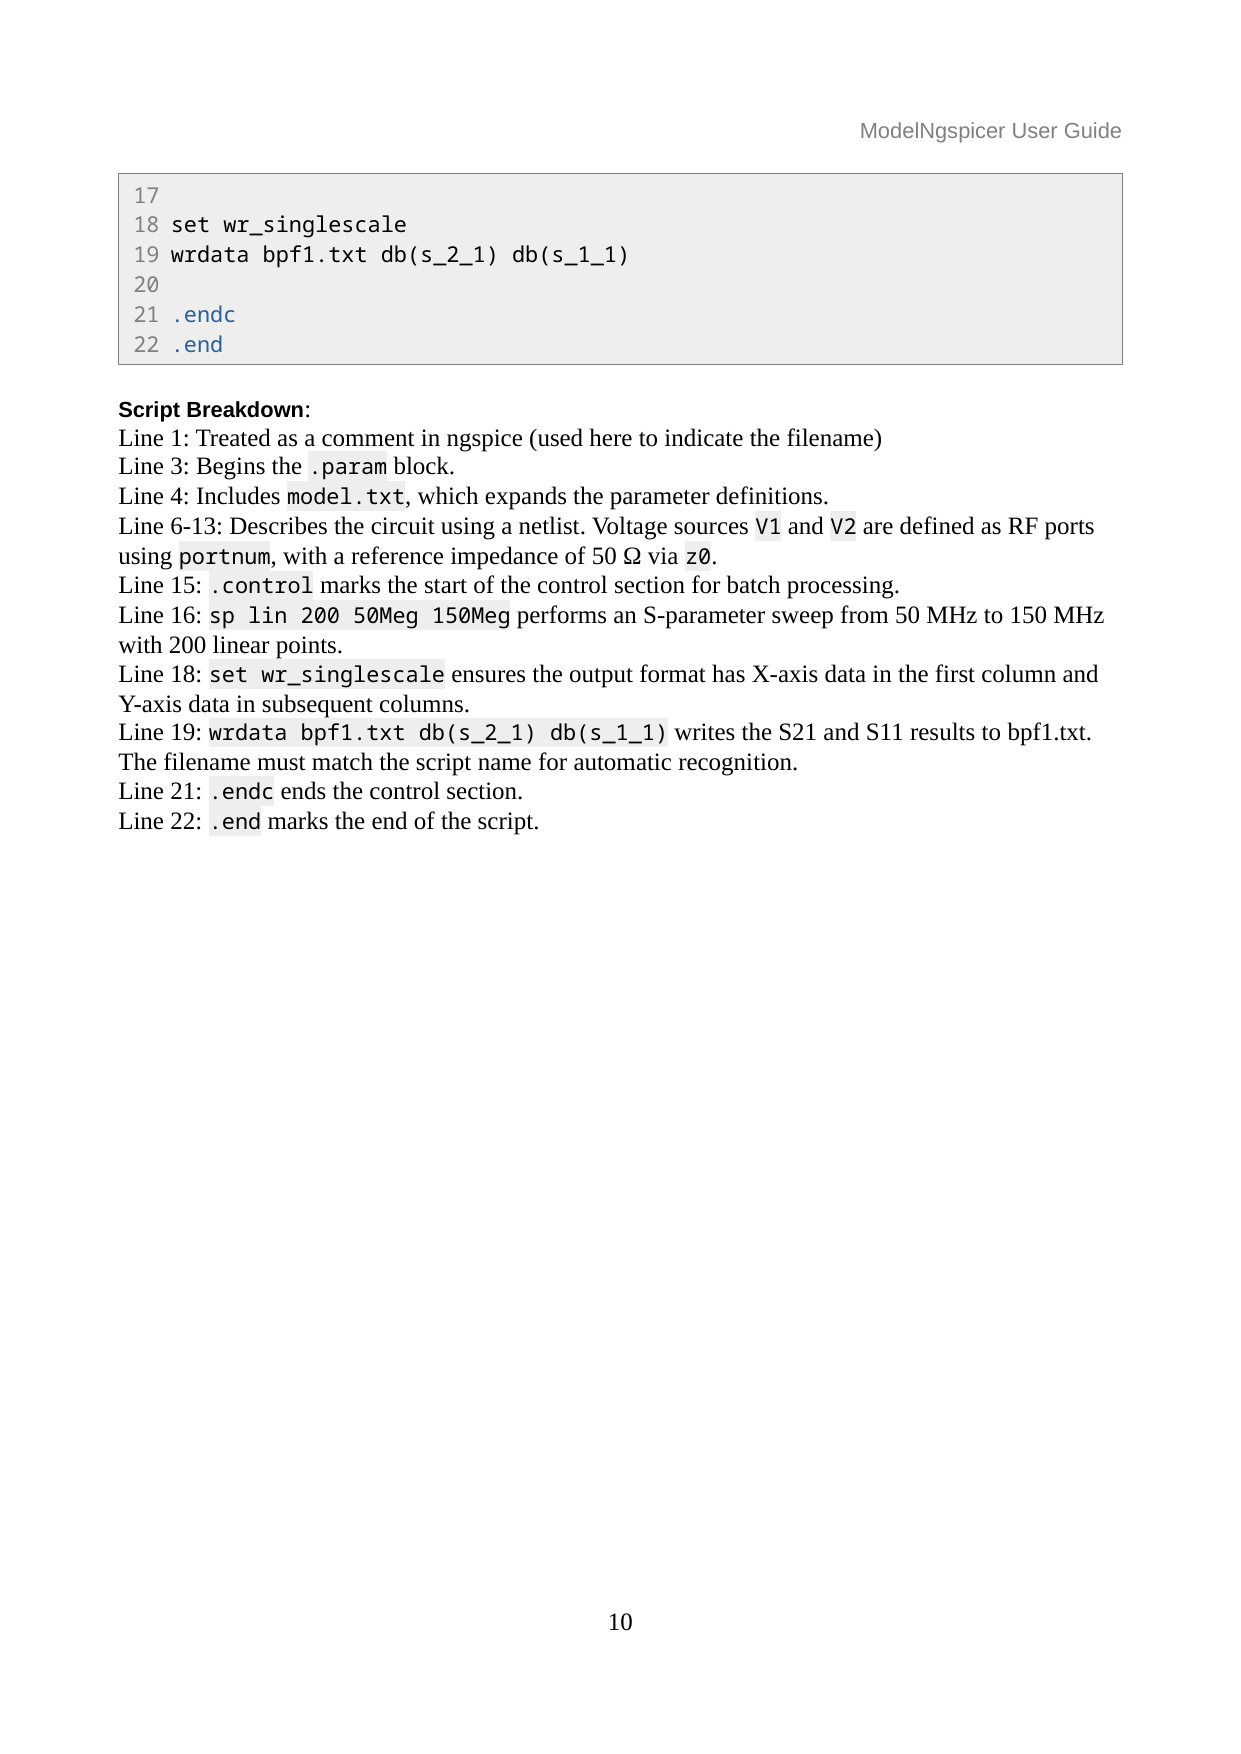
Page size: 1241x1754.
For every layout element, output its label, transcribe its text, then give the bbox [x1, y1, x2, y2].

table_header set wr_singlescale wrdata bpf1.txt db(s_2_1) db(s_1_1) .endc .end [165, 174, 1122, 364]
text Line 16: sp lin 200 50Meg 150Meg performs an S-parameter sweep from 50 MHz to 150 MHz with 200 linear points. [118, 600, 1122, 659]
text Line 19: wrdata bpf1.txt db(s_2_1) db(s_1_1) writes the S21 and S11 results to bpf1.txt. The filename must match the script name for automatic recognition. [118, 717, 1122, 776]
text Line 3: Begins the .param block. [118, 451, 1122, 481]
text Line 22: .end marks the end of the script. [118, 806, 1122, 836]
table_header 17 18 19 20 21 22 [119, 174, 165, 364]
text Line 6-13: Describes the circuit using a netlist. Voltage sources V1 and V2 are defined as RF ports using portnum, with a reference impedance of 50 Ω via z0. [118, 511, 1122, 571]
text Line 18: set wr_singlescale ensures the output format has X-axis data in the first column and Y-axis data in subsequent columns. [118, 659, 1122, 717]
text Line 4: Includes model.txt, which expands the parameter definitions. [118, 481, 1122, 511]
text Script Breakdown: [118, 394, 1122, 423]
text Line 1: Treated as a comment in ngspice (used here to indicate the filename) [118, 423, 1122, 451]
text Line 21: .endc ends the control section. [118, 776, 1122, 806]
text Line 15: .control marks the start of the control section for batch processing. [118, 571, 1122, 600]
